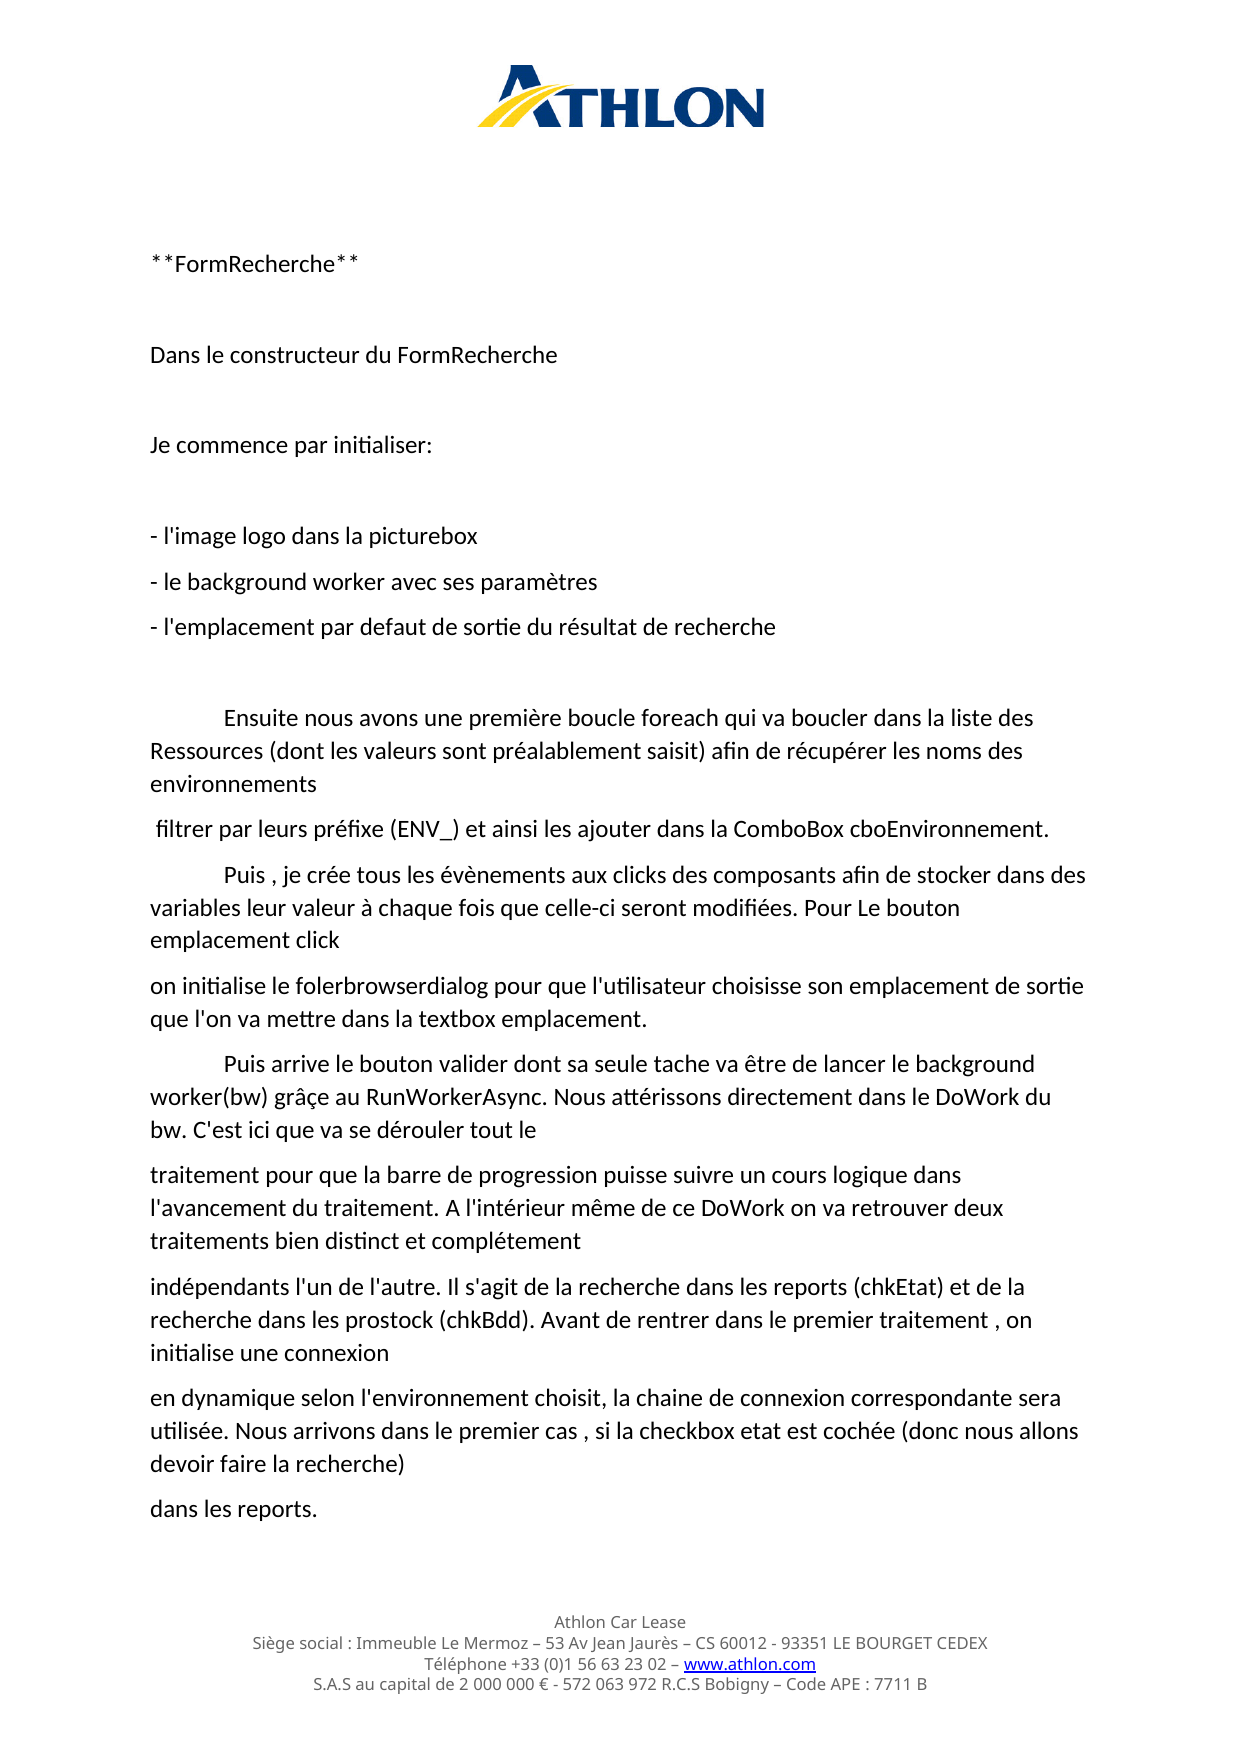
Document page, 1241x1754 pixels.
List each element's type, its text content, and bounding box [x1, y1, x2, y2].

text indépendants l'un de l'autre. Il s'agit de la recherche dans les reports (chkEtat) et de la recherche dans les prostock (chkBdd). Avant de rentrer dans le premier traitement , on initialise une connexion [150, 1271, 1090, 1367]
picture [476, 65, 764, 130]
text Je commence par initialiser: [150, 430, 1090, 460]
text dans les reports. [150, 1493, 1090, 1524]
text **FormRecherche** [150, 248, 1090, 278]
text Dans le constructeur du FormRecherche [150, 339, 1090, 369]
text - le background worker avec ses paramètres [150, 566, 1090, 596]
text Puis arrive le bouton valider dont sa seule tache va être de lancer le background worker(bw) grâçe au RunWorkerAsync. Nous attérissons directement dans le DoWork du bw. C'est ici que va se dérouler tout le [150, 1048, 1090, 1145]
text Puis , je crée tous les évènements aux clicks des composants afin de stocker dans des variables leur valeur à chaque fois que celle-ci seront modifiées. Pour Le bouton emplacement click [150, 859, 1090, 955]
text traitement pour que la barre de progression puisse suivre un cours logique dans l'avancement du traitement. A l'intérieur même de ce DoWork on va retrouver deux traitements bien distinct et complétement [150, 1160, 1090, 1256]
text filtrer par leurs préfixe (ENV_) et ainsi les ajouter dans la ComboBox cboEnvironnement. [150, 813, 1090, 844]
text en dynamique selon l'environnement choisit, la chaine de connexion correspondante sera utilisée. Nous arrivons dans le premier cas , si la checkbox etat est cochée (donc nous allons devoir faire la recherche) [150, 1382, 1090, 1478]
text Ensuite nous avons une première boucle foreach qui va boucler dans la liste des Ressources (dont les valeurs sont préalablement saisit) afin de récupérer les noms des environnements [150, 702, 1090, 798]
text on initialise le folerbrowserdialog pour que l'utilisateur choisisse son emplacement de sortie que l'on va mettre dans la textbox emplacement. [150, 970, 1090, 1033]
text - l'image logo dans la picturebox [150, 521, 1090, 551]
text - l'emplacement par defaut de sortie du résultat de recherche [150, 611, 1090, 642]
